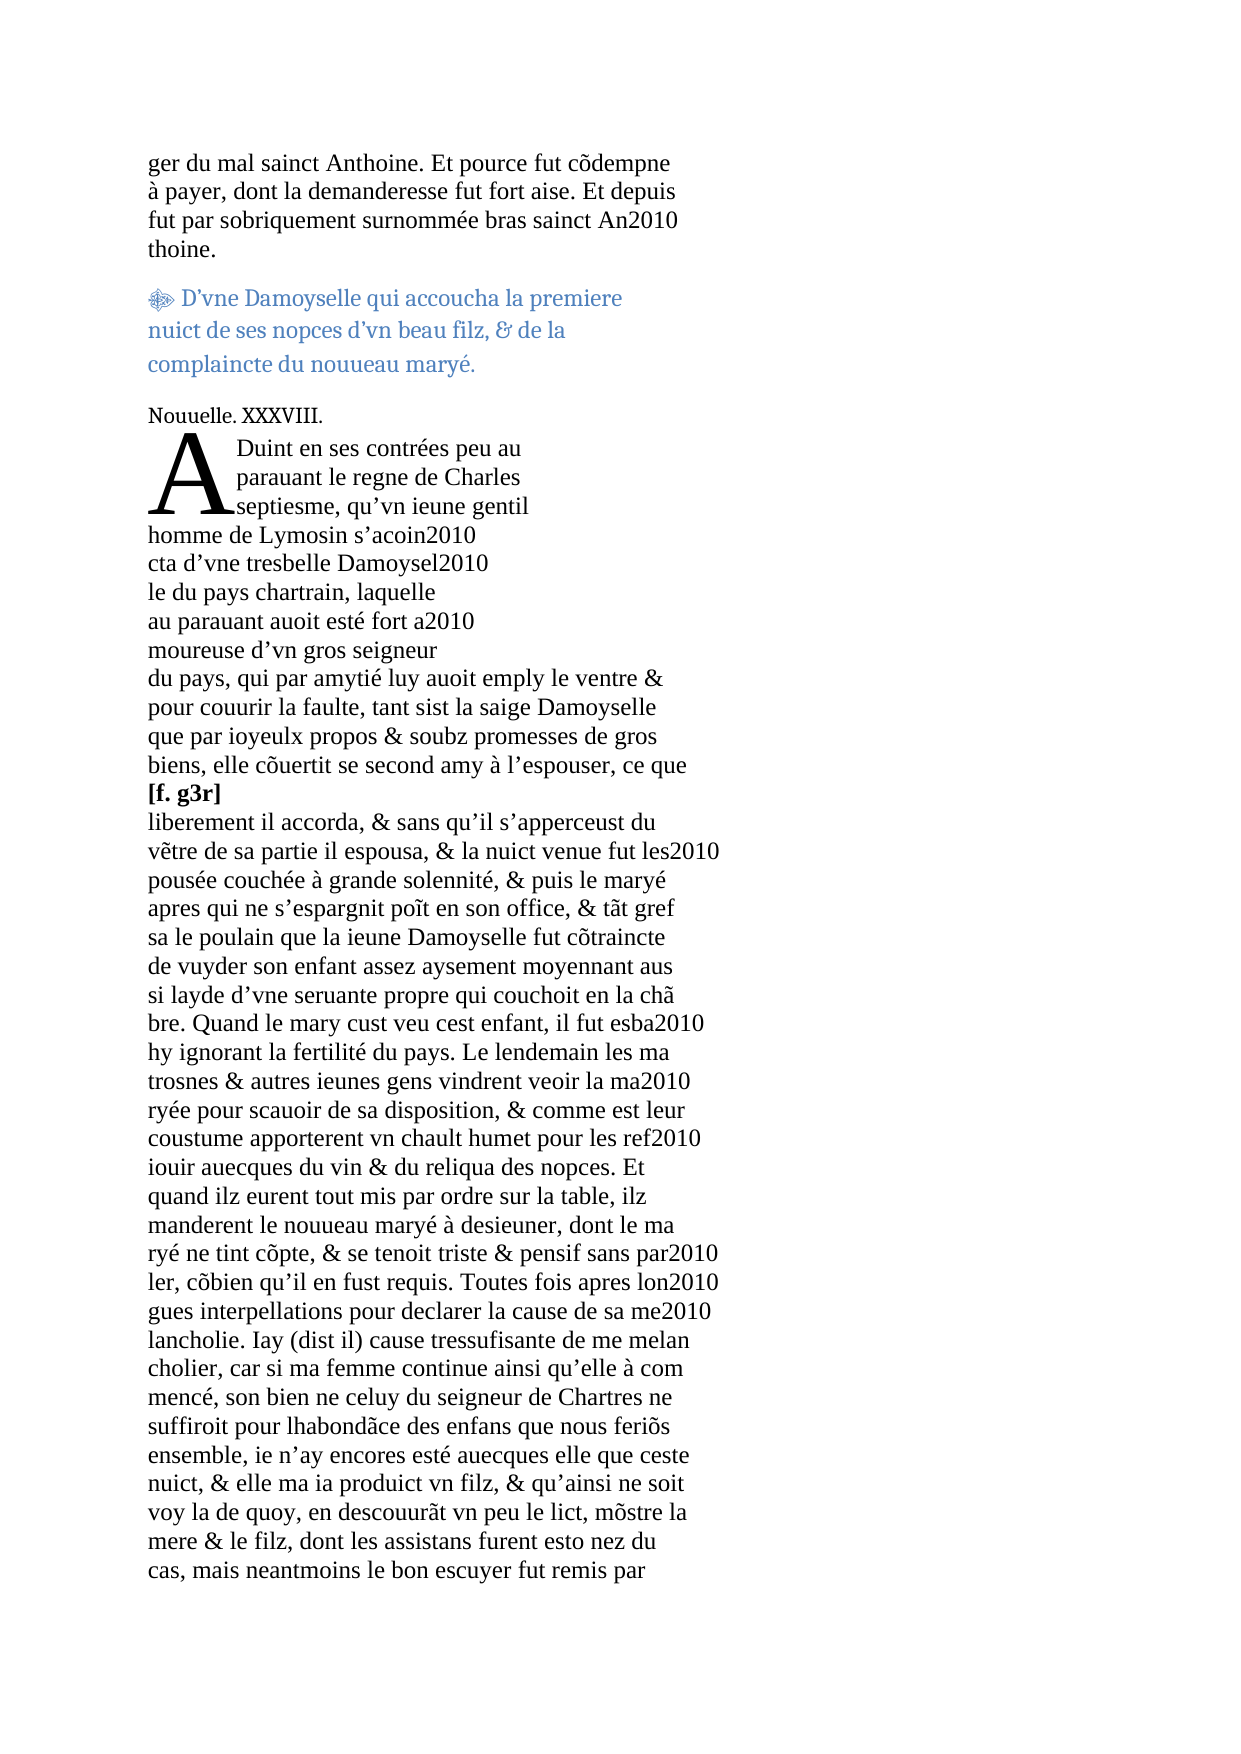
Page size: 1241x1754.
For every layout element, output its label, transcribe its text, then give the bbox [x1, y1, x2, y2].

text ger du mal sainct Anthoine. Et pource fut cõdempne à payer, dont la demanderesse fut fort aise. Et depuis fut par sobriquement surnommée bras sainct An2010 thoine. [148, 148, 1093, 263]
text ADuint en ses contrées peu au parauant le regne de Charles septiesme, qu’vn ieune gentil homme de Lymosin s’acoin2010 cta d’vne tresbelle Damoysel2010 le du pays chartrain, laquelle au parauant auoit esté fort a2010 moureuse d’vn gros seigneur du pays, qui par amytié luy auoit emply le ventre & pour couurir la faulte, tant sist la saige Damoyselle que par ioyeulx propos & soubz promesses de gros biens, elle cõuertit se second amy à l’espouser, ce que [f. g3r] liberement il accorda, & sans qu’il s’apperceust du vẽtre de sa partie il espousa, & la nuict venue fut les2010 pousée couchée à grande solennité, & puis le maryé apres qui ne s’espargnit poĩt en son office, & tãt gref sa le poulain que la ieune Damoyselle fut cõtraincte de vuyder son enfant assez aysement moyennant aus si layde d’vne seruante propre qui couchoit en la chã bre. Quand le mary cust veu cest enfant, il fut esba2010 hy ignorant la fertilité du pays. Le lendemain les ma trosnes & autres ieunes gens vindrent veoir la ma2010 ryée pour scauoir de sa disposition, & comme est leur coustume apporterent vn chault humet pour les ref2010 iouir auecques du vin & du reliqua des nopces. Et quand ilz eurent tout mis par ordre sur la table, ilz manderent le nouueau maryé à desieuner, dont le ma ryé ne tint cõpte, & se tenoit triste & pensif sans par2010 ler, cõbien qu’il en fust requis. Toutes fois apres lon2010 gues interpellations pour declarer la cause de sa me2010 lancholie. Iay (dist il) cause tressufisante de me melan cholier, car si ma femme continue ainsi qu’elle à com mencé, son bien ne celuy du seigneur de Chartres ne suffiroit pour lhabondãce des enfans que nous feriõs ensemble, ie n’ay encores esté auecques elle que ceste nuict, & elle ma ia produict vn filz, & qu’ainsi ne soit voy la de quoy, en descouurãt vn peu le lict, mõstre la mere & le filz, dont les assistans furent esto nez du cas, mais neantmoins le bon escuyer fut remis par [148, 433, 1093, 1583]
subtitle Nouuelle. XXXVIII. [148, 403, 1093, 430]
subtitle ❧ D’vne Damoyselle qui accoucha la premiere nuict de ses nopces d’vn beau filz, & de la complaincte du nouueau maryé. [148, 283, 1093, 378]
